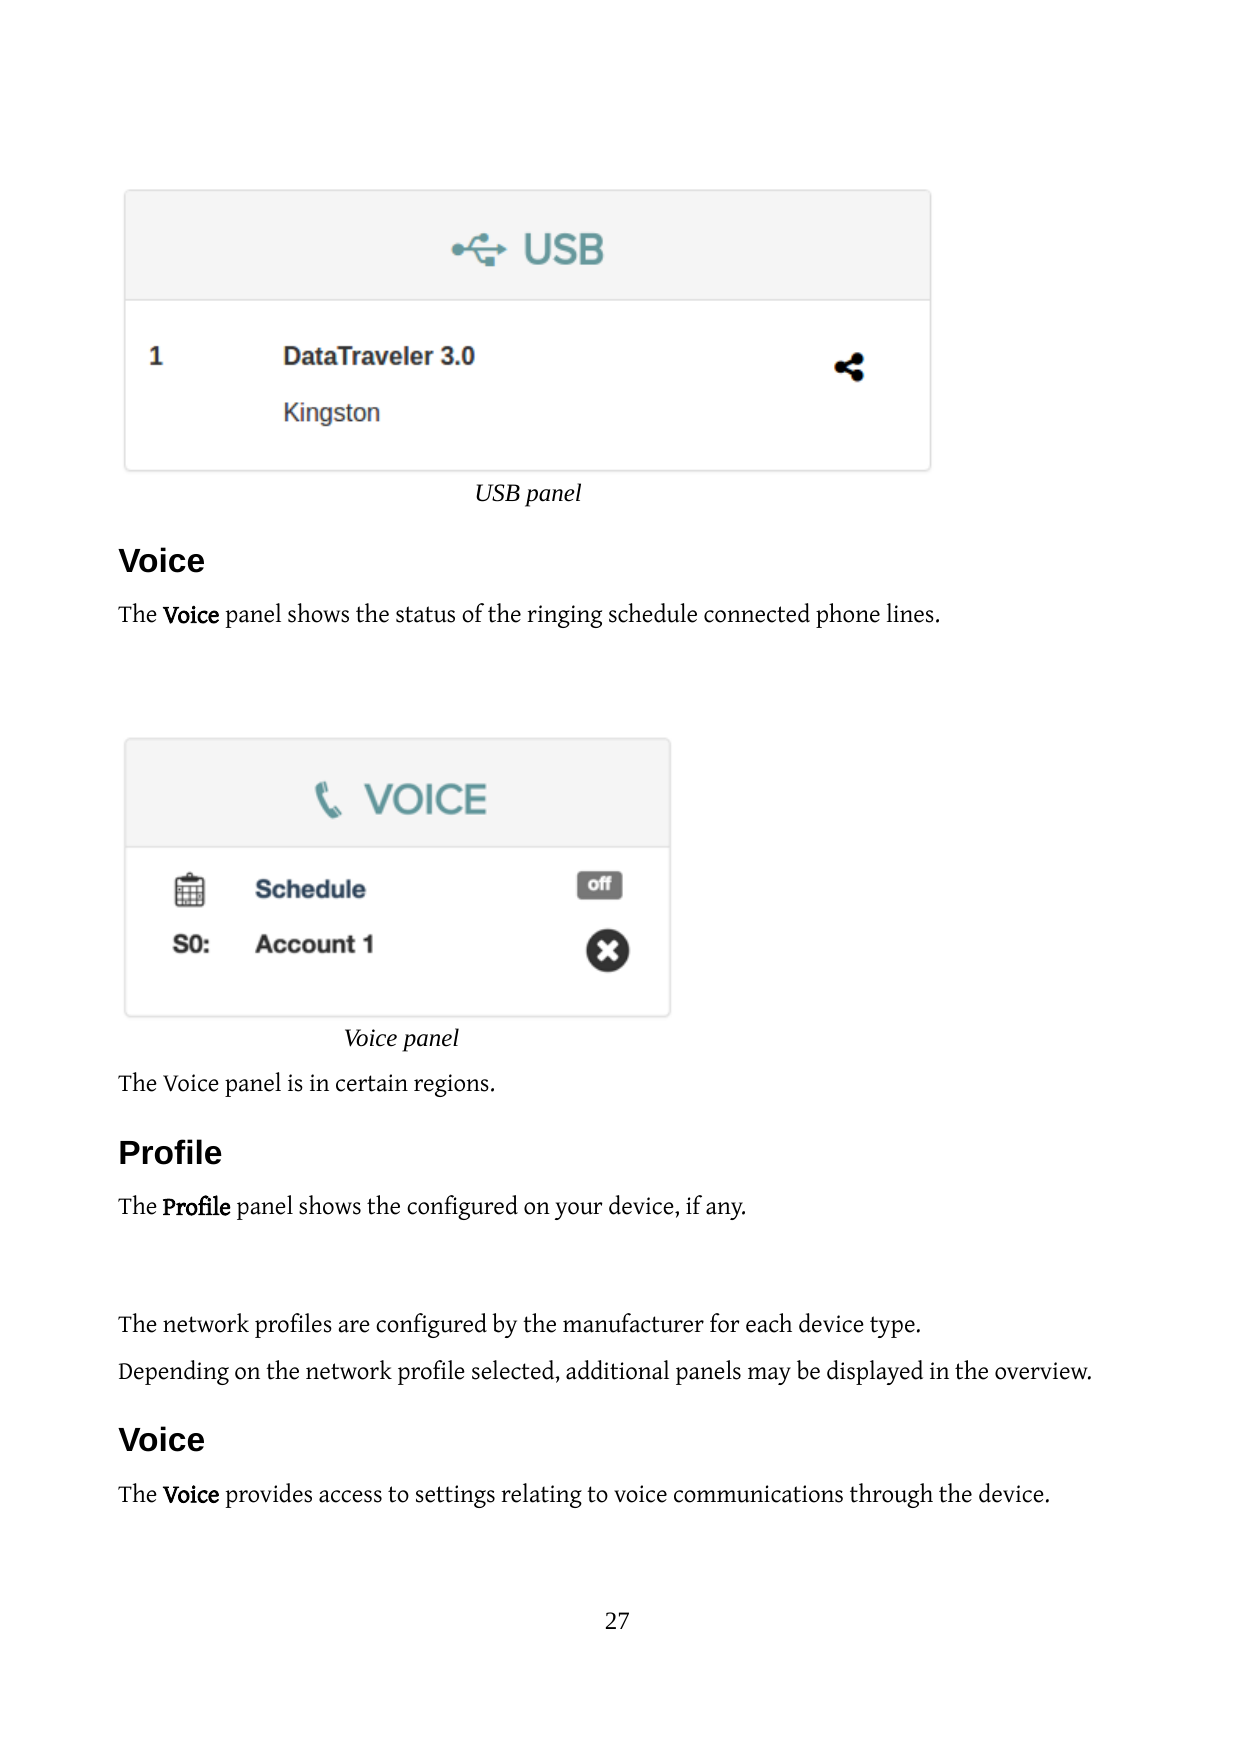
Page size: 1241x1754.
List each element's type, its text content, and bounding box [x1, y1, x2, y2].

text The Voice provides access to settings relating to voice communications through the device. [118, 1480, 1122, 1509]
text Depending on the network profile selected, additional panels may be displayed in the overview. [118, 1357, 1122, 1386]
text Voice panel [118, 1024, 687, 1052]
text The Profile panel shows the configured on your device, if any. [118, 1193, 1122, 1222]
text USB panel [118, 478, 940, 507]
text The network profiles are configured by the manufacturer for each device type. [118, 1311, 1122, 1339]
text The Voice panel shows the status of the ringing schedule connected phone lines. [118, 601, 1122, 629]
subtitle Profile [118, 1133, 1122, 1171]
text The Voice panel is in certain regions. [118, 1070, 1122, 1099]
subtitle Voice [118, 541, 1122, 579]
picture [118, 731, 687, 1024]
subtitle Voice [118, 1420, 1122, 1459]
picture [118, 185, 940, 478]
